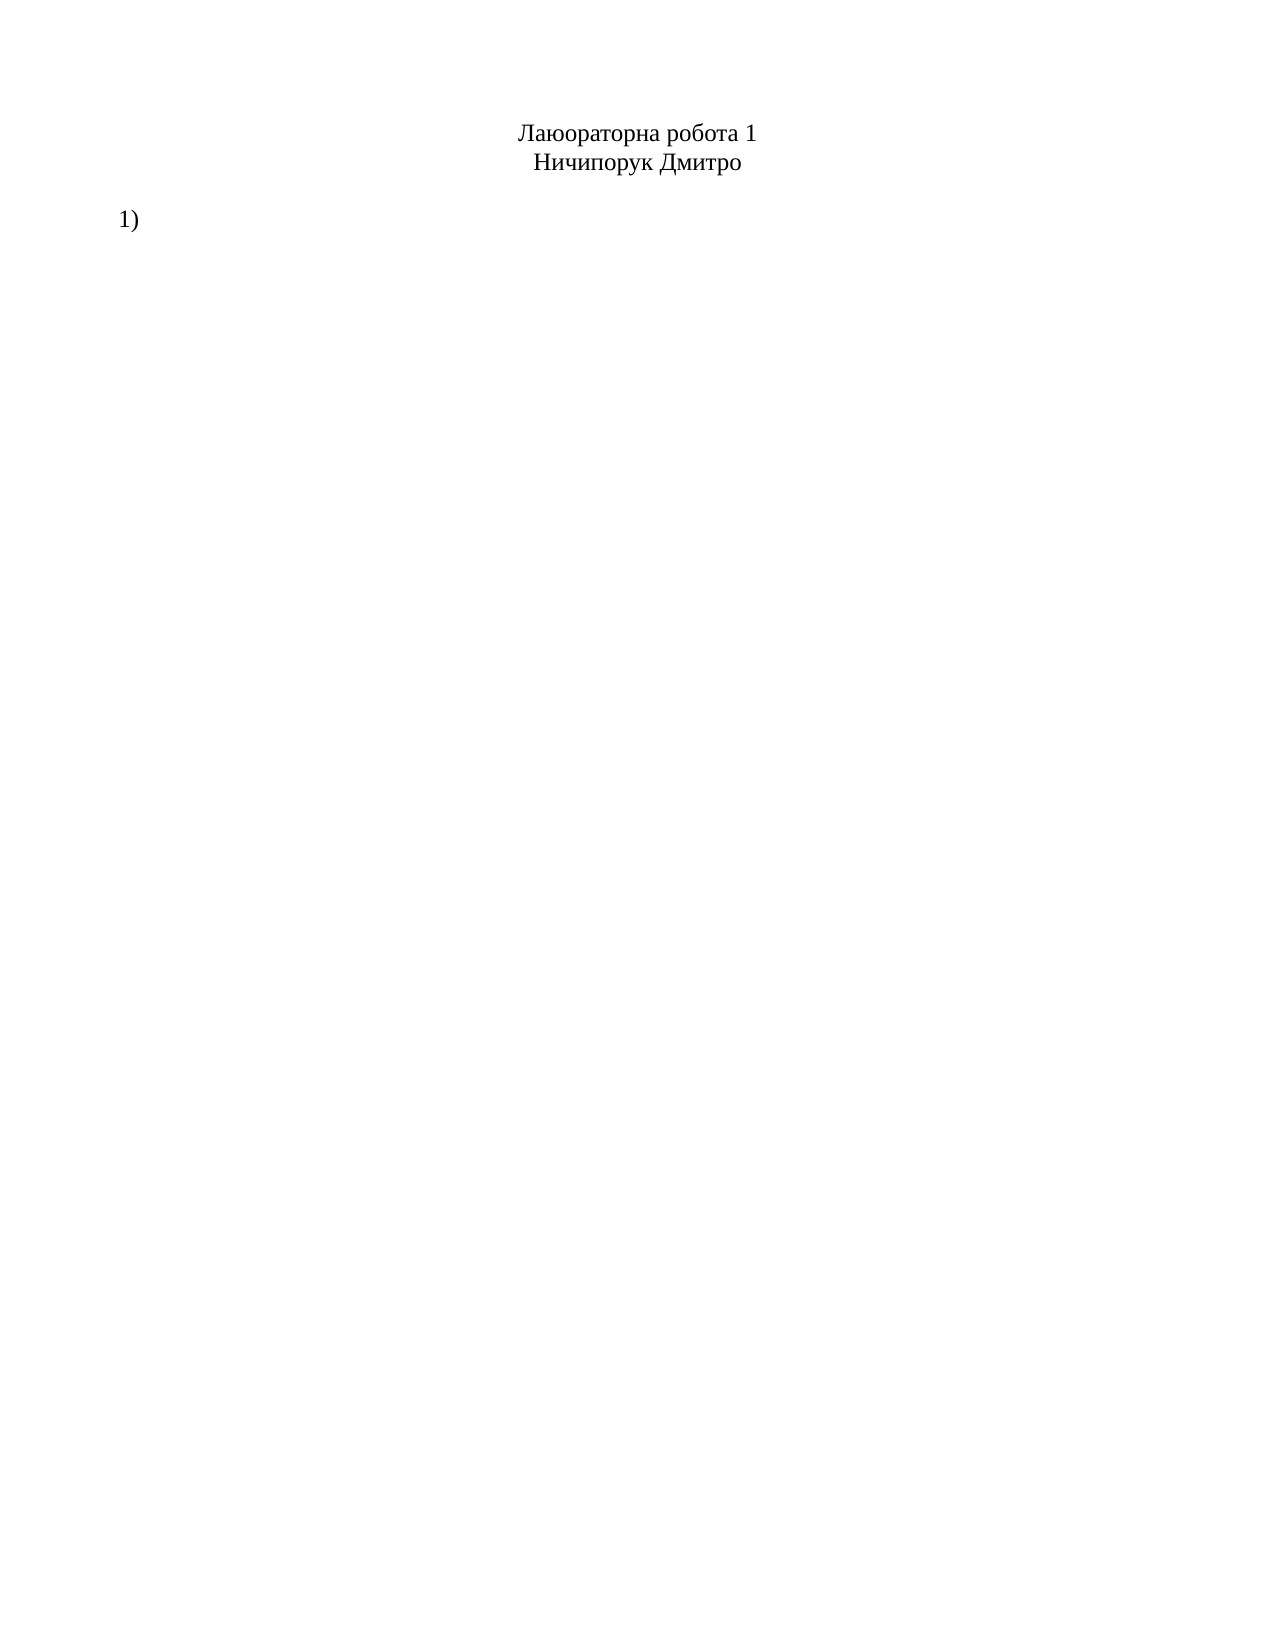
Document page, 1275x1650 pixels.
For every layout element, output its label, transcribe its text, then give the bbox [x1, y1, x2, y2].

text Ничипорук Дмитро [118, 147, 1157, 176]
text 1) [118, 204, 1157, 233]
text Лаюораторна робота 1 [118, 118, 1157, 147]
